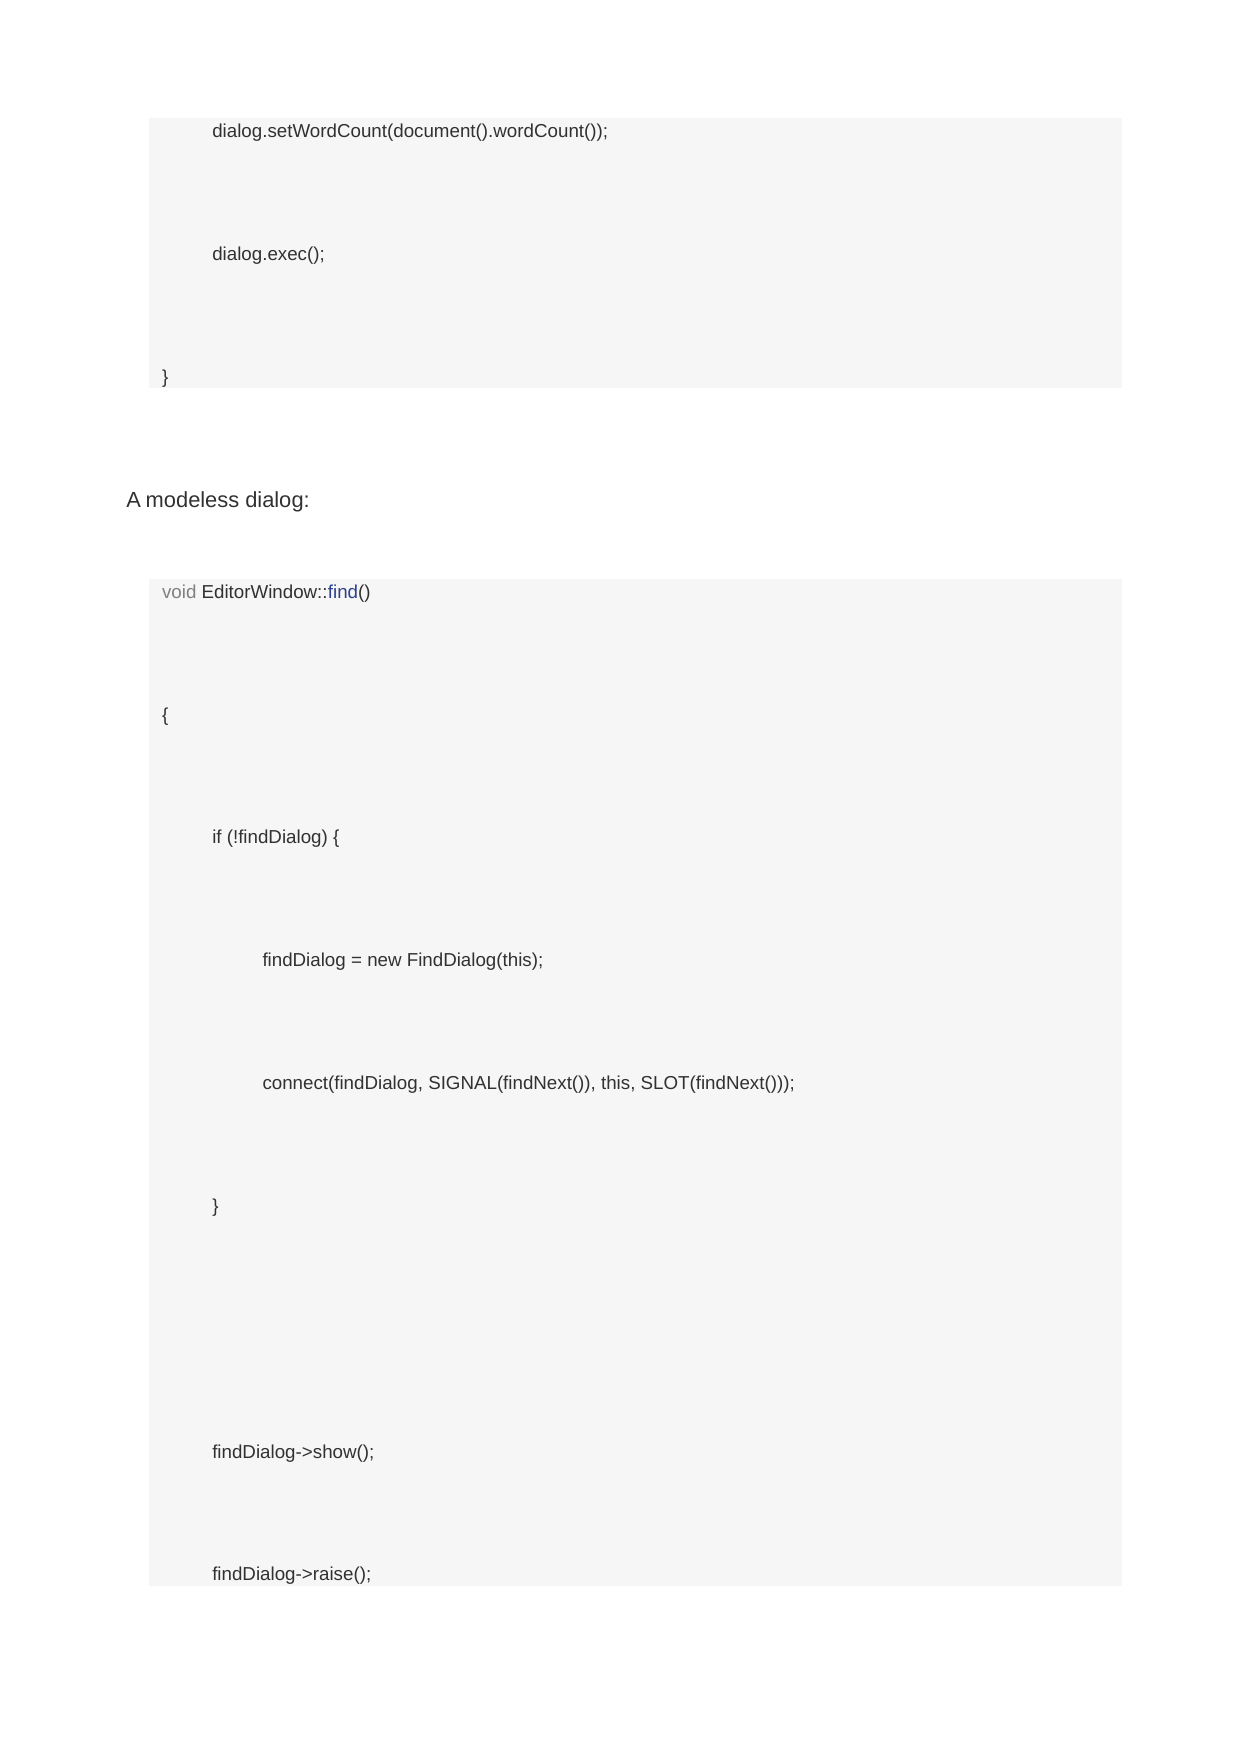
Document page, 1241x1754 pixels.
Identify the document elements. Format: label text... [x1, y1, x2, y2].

text } [149, 1193, 1122, 1217]
text } [149, 364, 1122, 388]
text dialog.exec(); [149, 241, 1122, 265]
text void EditorWindow::find() [149, 579, 1122, 603]
text A modeless dialog: [126, 487, 1122, 512]
text { [149, 702, 1122, 726]
text connect(findDialog, SIGNAL(findNext()), this, SLOT(findNext())); [149, 1070, 1122, 1094]
text findDialog->raise(); [149, 1561, 1122, 1586]
text if (!findDialog) { [149, 824, 1122, 849]
text findDialog->show(); [149, 1439, 1122, 1463]
text dialog.setWordCount(document().wordCount()); [149, 118, 1122, 142]
text findDialog = new FindDialog(this); [149, 947, 1122, 972]
